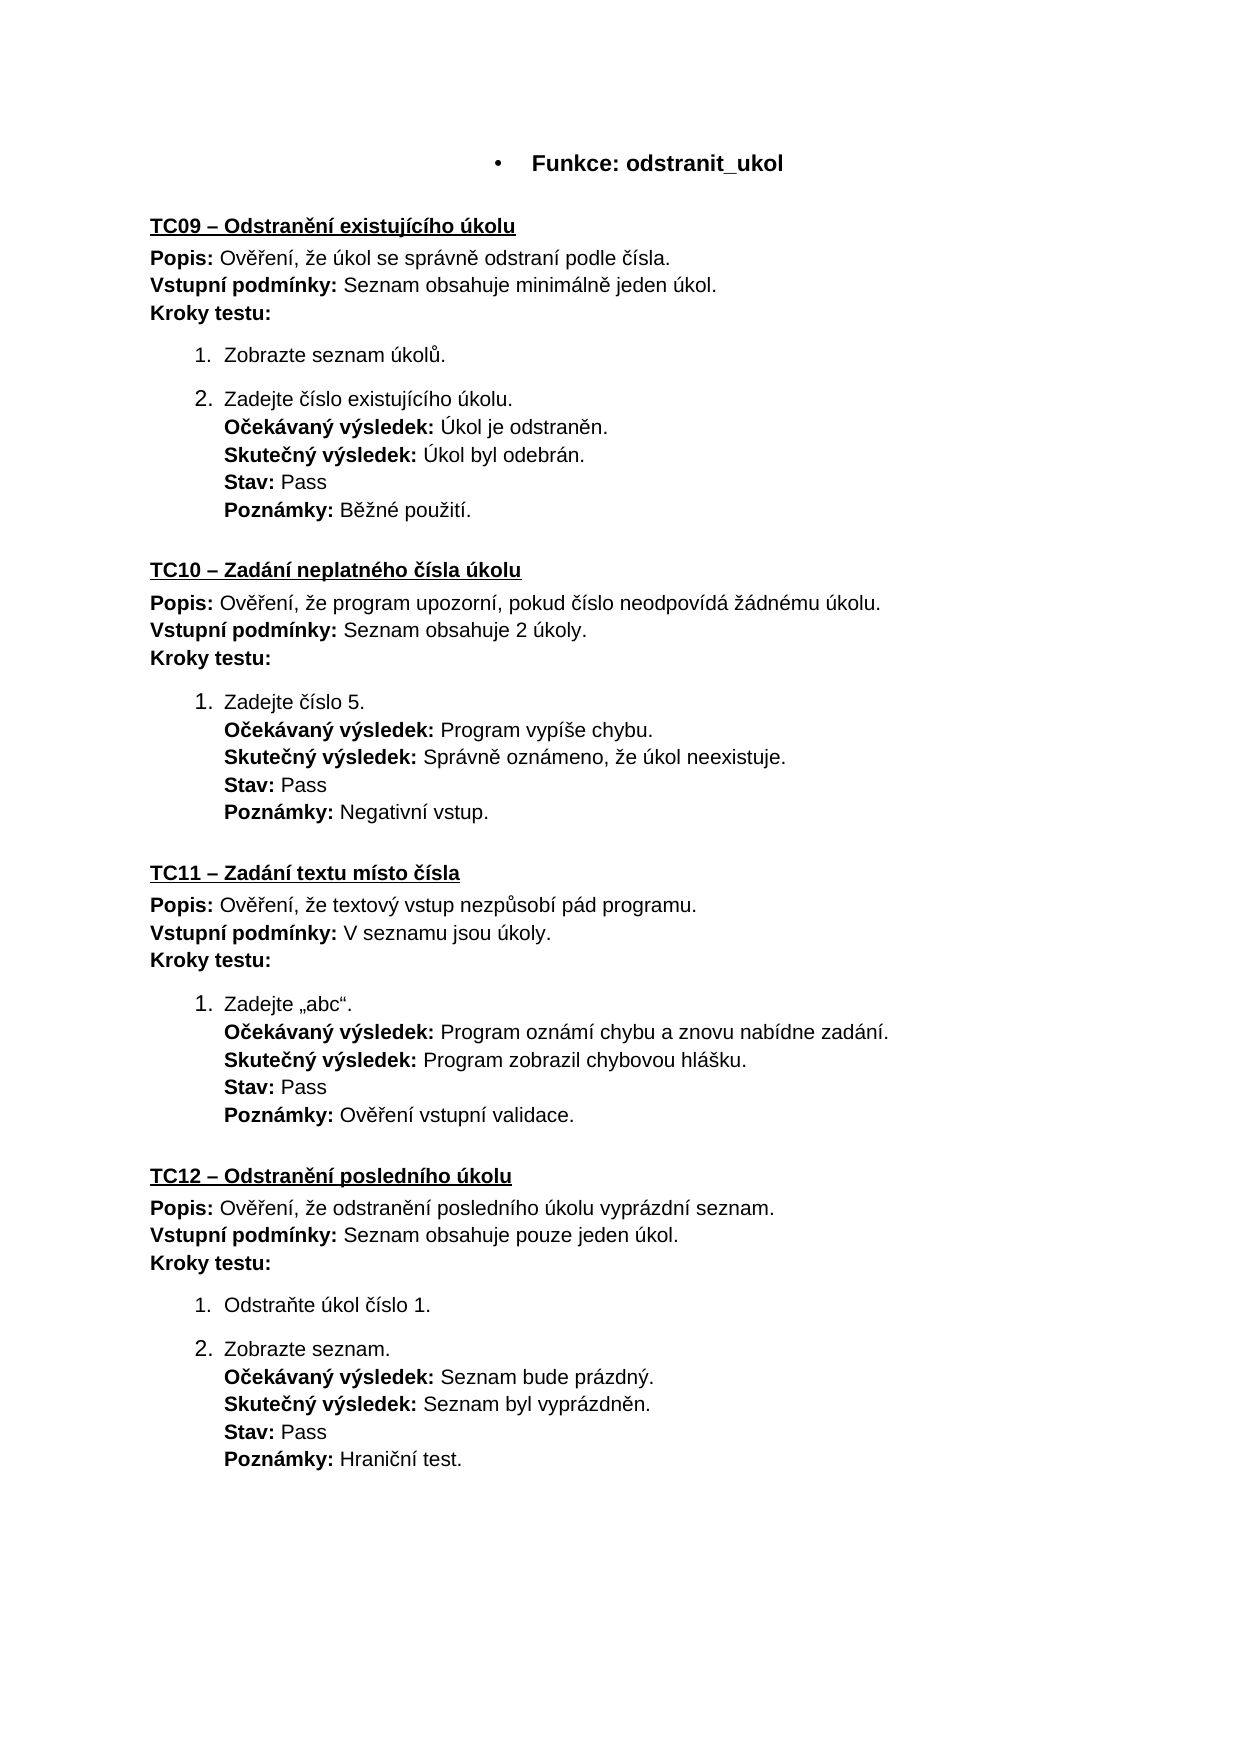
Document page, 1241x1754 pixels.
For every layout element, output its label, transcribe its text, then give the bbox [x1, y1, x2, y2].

subtitle TC10 – Zadání neplatného čísla úkolu [150, 558, 1090, 582]
list Zadejte číslo existujícího úkolu. Očekávaný výsledek: Úkol je odstraněn. Skutečný výsledek: Úkol byl odebrán. Stav: Pass Poznámky: Běžné použití. [194, 385, 1090, 521]
subtitle TC11 – Zadání textu místo čísla [150, 861, 1090, 885]
list Funkce: odstranit_ukol [187, 150, 1090, 176]
subtitle TC09 – Odstranění existujícího úkolu [150, 213, 1090, 237]
text Popis: Ověření, že textový vstup nezpůsobí pád programu. Vstupní podmínky: V seznamu jsou úkoly. Kroky testu: [150, 893, 1090, 972]
text Popis: Ověření, že úkol se správně odstraní podle čísla. Vstupní podmínky: Seznam obsahuje minimálně jeden úkol. Kroky testu: [150, 246, 1090, 325]
subtitle TC12 – Odstranění posledního úkolu [150, 1163, 1090, 1187]
list Zadejte číslo 5. Očekávaný výsledek: Program vypíše chybu. Skutečný výsledek: Správně oznámeno, že úkol neexistuje. Stav: Pass Poznámky: Negativní vstup. [194, 688, 1090, 824]
list Zobrazte seznam úkolů. [194, 343, 1090, 367]
text Popis: Ověření, že odstranění posledního úkolu vyprázdní seznam. Vstupní podmínky: Seznam obsahuje pouze jeden úkol. Kroky testu: [150, 1196, 1090, 1275]
list Odstraňte úkol číslo 1. [194, 1293, 1090, 1317]
list Zadejte „abc“. Očekávaný výsledek: Program oznámí chybu a znovu nabídne zadání. Skutečný výsledek: Program zobrazil chybovou hlášku. Stav: Pass Poznámky: Ověření vstupní validace. [194, 990, 1090, 1127]
text Popis: Ověření, že program upozorní, pokud číslo neodpovídá žádnému úkolu. Vstupní podmínky: Seznam obsahuje 2 úkoly. Kroky testu: [150, 591, 1090, 669]
list Zobrazte seznam. Očekávaný výsledek: Seznam bude prázdný. Skutečný výsledek: Seznam byl vyprázdněn. Stav: Pass Poznámky: Hraniční test. [194, 1335, 1090, 1471]
